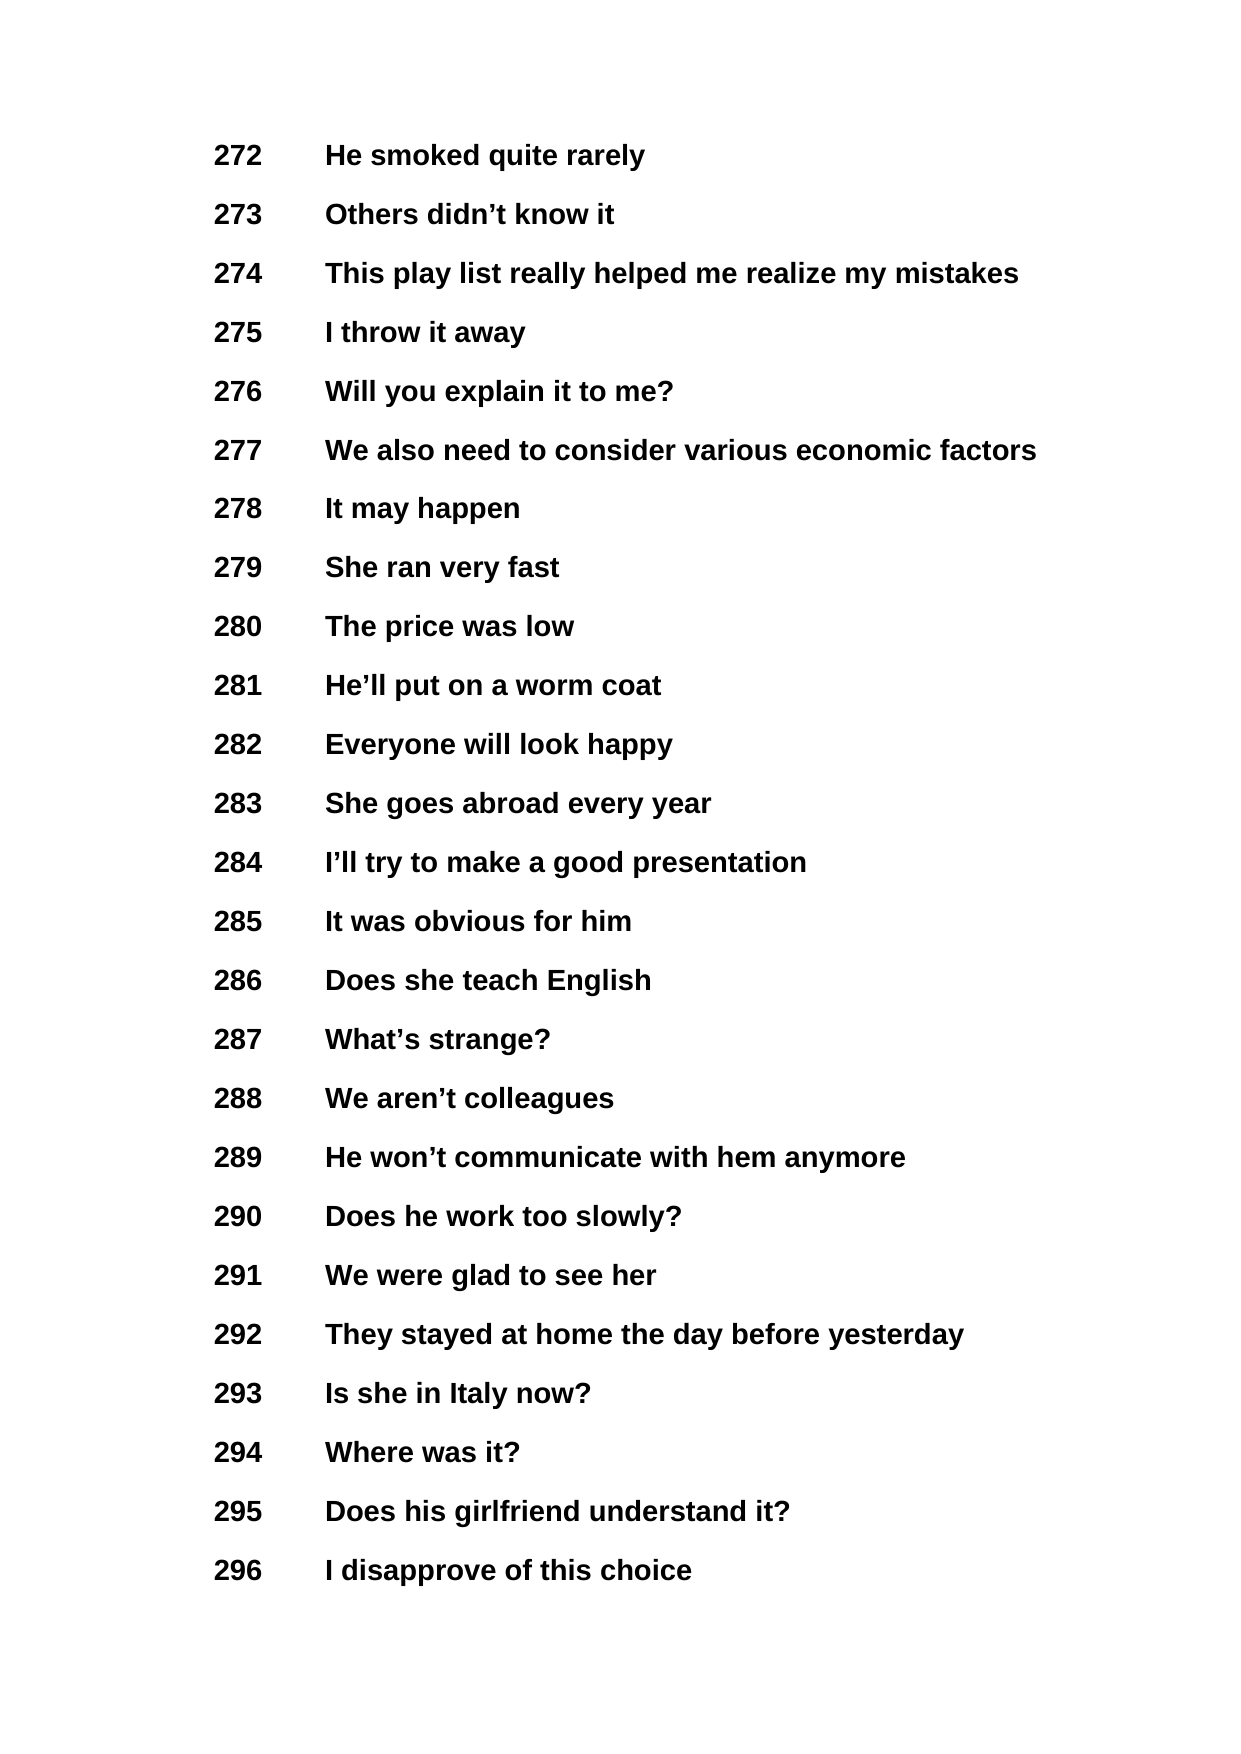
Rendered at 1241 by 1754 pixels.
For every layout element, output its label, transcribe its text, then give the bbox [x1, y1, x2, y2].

list Does his girlfriend understand it? [213, 1474, 1152, 1533]
list Where was it? [213, 1415, 1152, 1474]
list What’s strange? [213, 1002, 1152, 1061]
list We also need to consider various economic factors [213, 413, 1152, 472]
list Does he work too slowly? [213, 1179, 1152, 1238]
list This play list really helped me realize my mistakes [213, 236, 1152, 295]
list It was obvious for him [213, 884, 1152, 943]
list Does she teach English [213, 943, 1152, 1002]
list Is she in Italy now? [213, 1356, 1152, 1415]
list She goes abroad every year [213, 767, 1152, 826]
list He’ll put on a worm coat [213, 649, 1152, 708]
list Everyone will look happy [213, 708, 1152, 767]
list I throw it away [213, 295, 1152, 354]
list I disapprove of this choice [213, 1533, 1152, 1592]
list I’ll try to make a good presentation [213, 826, 1152, 884]
list She ran very fast [213, 531, 1152, 590]
list We were glad to see her [213, 1238, 1152, 1297]
list He smoked quite rarely [213, 118, 1152, 177]
list They stayed at home the day before yesterday [213, 1297, 1152, 1356]
list We aren’t colleagues [213, 1061, 1152, 1120]
list Others didn’t know it [213, 177, 1152, 236]
list He won’t communicate with hem anymore [213, 1120, 1152, 1179]
list Will you explain it to me? [213, 354, 1152, 413]
list It may happen [213, 472, 1152, 531]
list The price was low [213, 590, 1152, 649]
